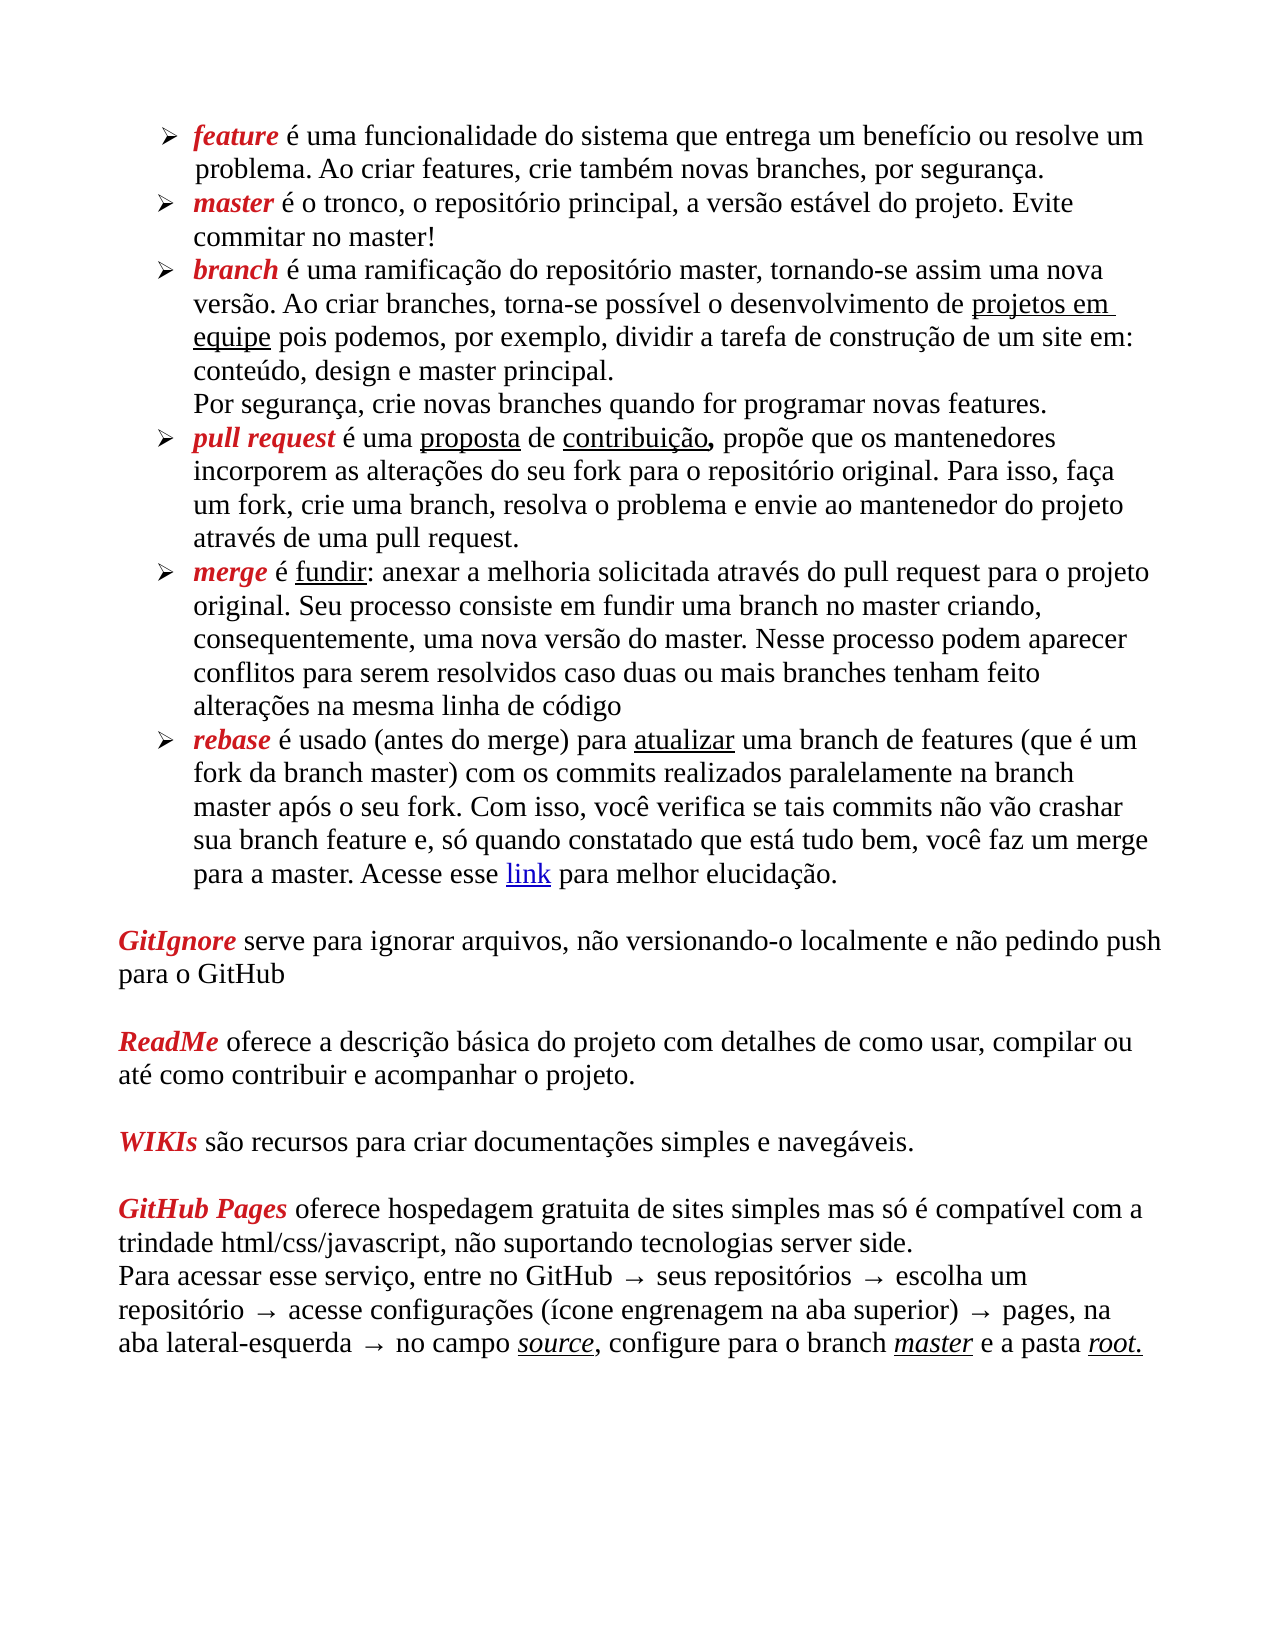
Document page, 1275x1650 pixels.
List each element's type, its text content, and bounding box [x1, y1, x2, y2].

list pull request é uma proposta de contribuição, propõe que os mantenedores incorporem as alterações do seu fork para o repositório original. Para isso, faça um fork, crie uma branch, resolva o problema e envie ao mantenedor do projeto através de uma pull request. [156, 420, 1157, 554]
list rebase é usado (antes do merge) para atualizar uma branch de features (que é um fork da branch master) com os commits realizados paralelamente na branch master após o seu fork. Com isso, você verifica se tais commits não vão crashar sua branch feature e, só quando constatado que está tudo bem, você faz um merge para a master. Acesse esse link para melhor elucidação. [156, 722, 1157, 889]
text Para acessar esse serviço, entre no GitHub → seus repositórios → escolha um repositório → acesse configurações (ícone engrenagem na aba superior) → pages, na aba lateral-esquerda → no campo source, configure para o branch master e a pasta root. [118, 1258, 1157, 1359]
text WIKIs são recursos para criar documentações simples e navegáveis. [118, 1124, 1157, 1158]
list feature é uma funcionalidade do sistema que entrega um benefício ou resolve um problema. Ao criar features, crie também novas branches, por segurança. [159, 118, 1186, 185]
text GitIgnore serve para ignorar arquivos, não versionando-o localmente e não pedindo push para o GitHub [118, 923, 1181, 990]
list branch é uma ramificação do repositório master, tornando-se assim uma nova versão. Ao criar branches, torna-se possível o desenvolvimento de projetos em equipe pois podemos, por exemplo, dividir a tarefa de construção de um site em: conteúdo, design e master principal. [156, 252, 1157, 386]
text GitHub Pages oferece hospedagem gratuita de sites simples mas só é compatível com a trindade html/css/javascript, não suportando tecnologias server side. [118, 1191, 1157, 1258]
list merge é fundir: anexar a melhoria solicitada através do pull request para o projeto original. Seu processo consiste em fundir uma branch no master criando, consequentemente, uma nova versão do master. Nesse processo podem aparecer conflitos para serem resolvidos caso duas ou mais branches tenham feito alterações na mesma linha de código [156, 554, 1157, 722]
list Por segurança, crie novas branches quando for programar novas features. [156, 386, 1157, 420]
text ReadMe oferece a descrição básica do projeto com detalhes de como usar, compilar ou até como contribuir e acompanhar o projeto. [118, 1024, 1157, 1091]
list master é o tronco, o repositório principal, a versão estável do projeto. Evite commitar no master! [156, 185, 1157, 252]
